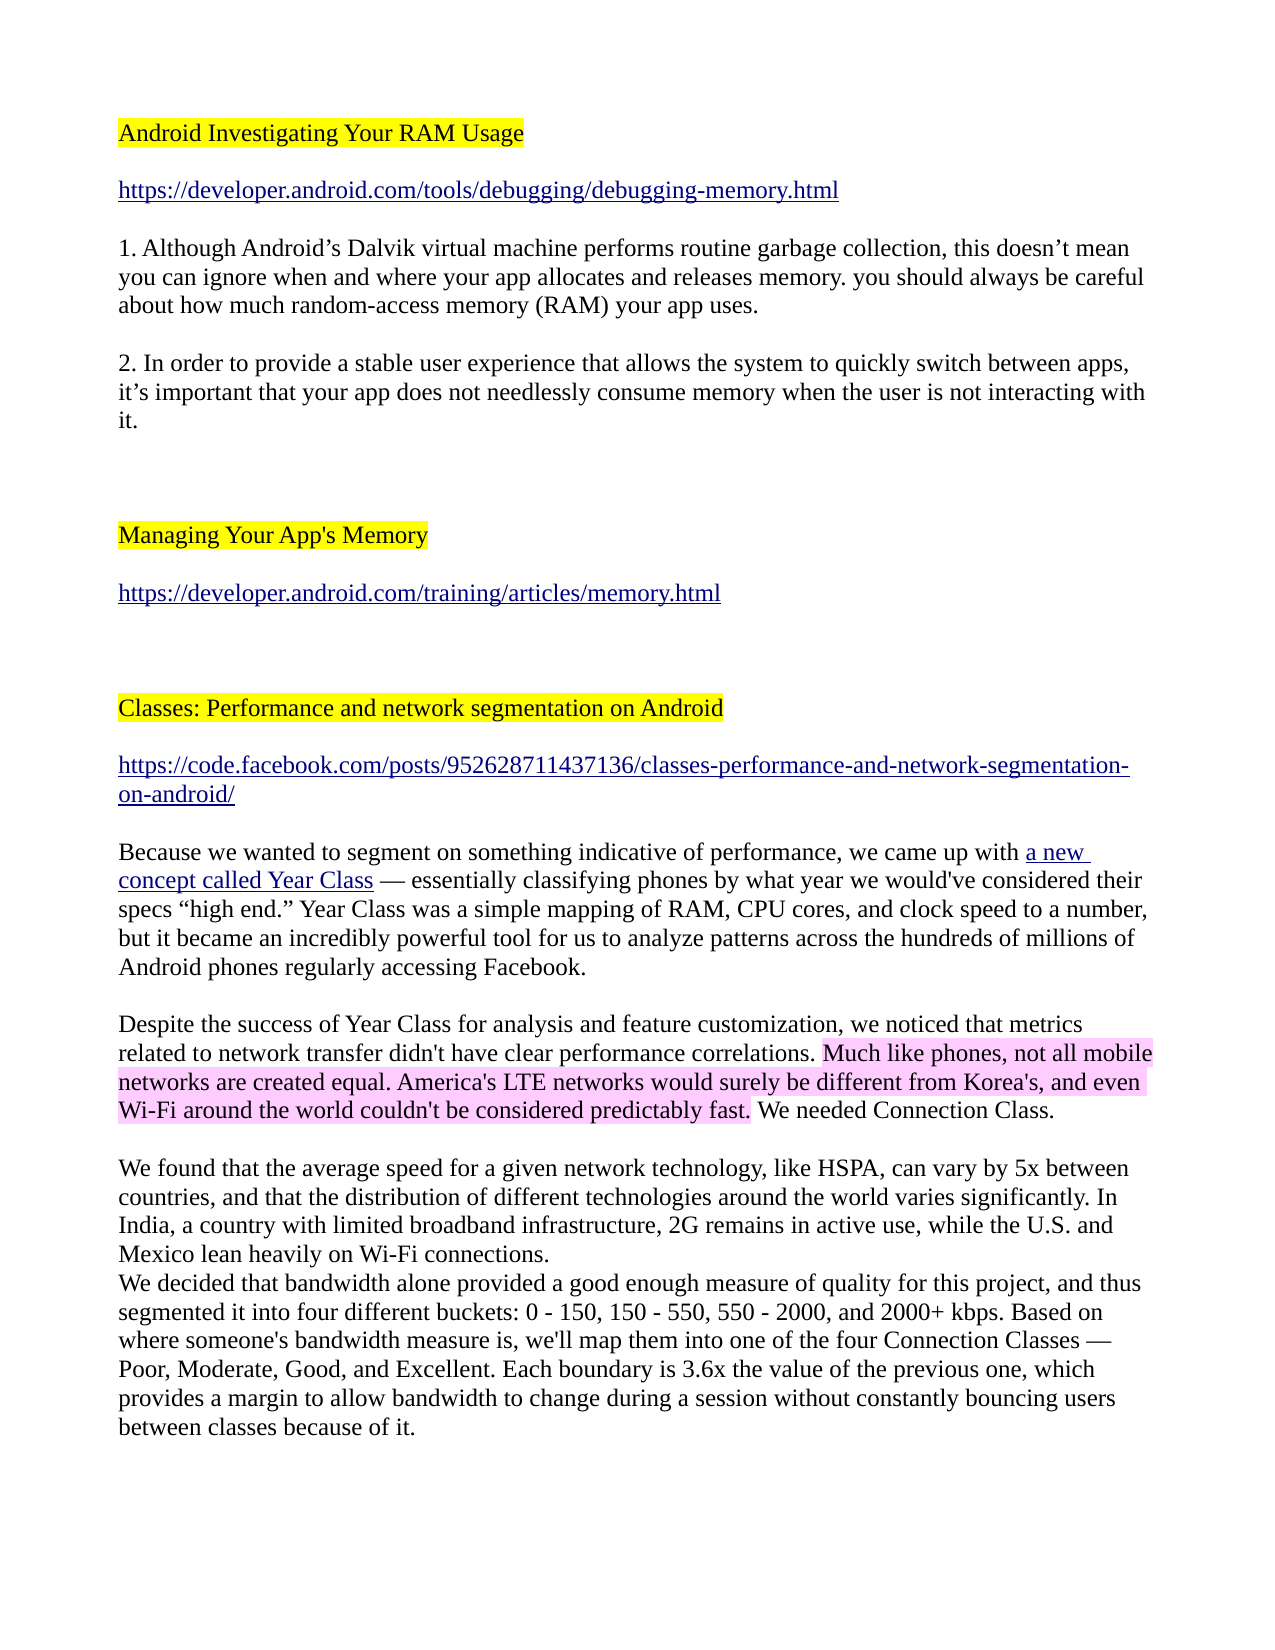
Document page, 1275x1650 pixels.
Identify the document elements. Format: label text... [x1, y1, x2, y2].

text Classes: Performance and network segmentation on Android [118, 693, 1157, 722]
text https://developer.android.com/tools/debugging/debugging-memory.html [118, 176, 1157, 204]
text Despite the success of Year Class for analysis and feature customization, we noticed that metrics related to network transfer didn't have clear performance correlations. Much like phones, not all mobile networks are created equal. America's LTE networks would surely be different from Korea's, and even Wi-Fi around the world couldn't be considered predictably fast. We needed Connection Class. [118, 1009, 1157, 1124]
text https://code.facebook.com/posts/952628711437136/classes-performance-and-network-segmentation-on-android/ [118, 751, 1157, 808]
text https://developer.android.com/training/articles/memory.html [118, 578, 1157, 607]
text Android Investigating Your RAM Usage [118, 118, 1157, 147]
text We decided that bandwidth alone provided a good enough measure of quality for this project, and thus segmented it into four different buckets: 0 - 150, 150 - 550, 550 - 2000, and 2000+ kbps. Based on where someone's bandwidth measure is, we'll map them into one of the four Connection Classes — Poor, Moderate, Good, and Excellent. Each boundary is 3.6x the value of the previous one, which provides a margin to allow bandwidth to change during a session without constantly bouncing users between classes because of it. [118, 1268, 1157, 1441]
text We found that the average speed for a given network technology, like HSPA, can vary by 5x between countries, and that the distribution of different technologies around the world varies significantly. In India, a country with limited broadband infrastructure, 2G remains in active use, while the U.S. and Mexico lean heavily on Wi-Fi connections. [118, 1153, 1157, 1268]
text Because we wanted to segment on something indicative of performance, we came up with a new concept called Year Class — essentially classifying phones by what year we would've considered their specs “high end.” Year Class was a simple mapping of RAM, CPU cores, and clock speed to a number, but it became an incredibly powerful tool for us to analyze patterns across the hundreds of millions of Android phones regularly accessing Facebook. [118, 837, 1157, 981]
text 2. In order to provide a stable user experience that allows the system to quickly switch between apps, it’s important that your app does not needlessly consume memory when the user is not interacting with it. [118, 348, 1157, 434]
text 1. Although Android’s Dalvik virtual machine performs routine garbage collection, this doesn’t mean you can ignore when and where your app allocates and releases memory. you should always be careful about how much random-access memory (RAM) your app uses. [118, 233, 1157, 319]
text Managing Your App's Memory [118, 521, 1157, 549]
